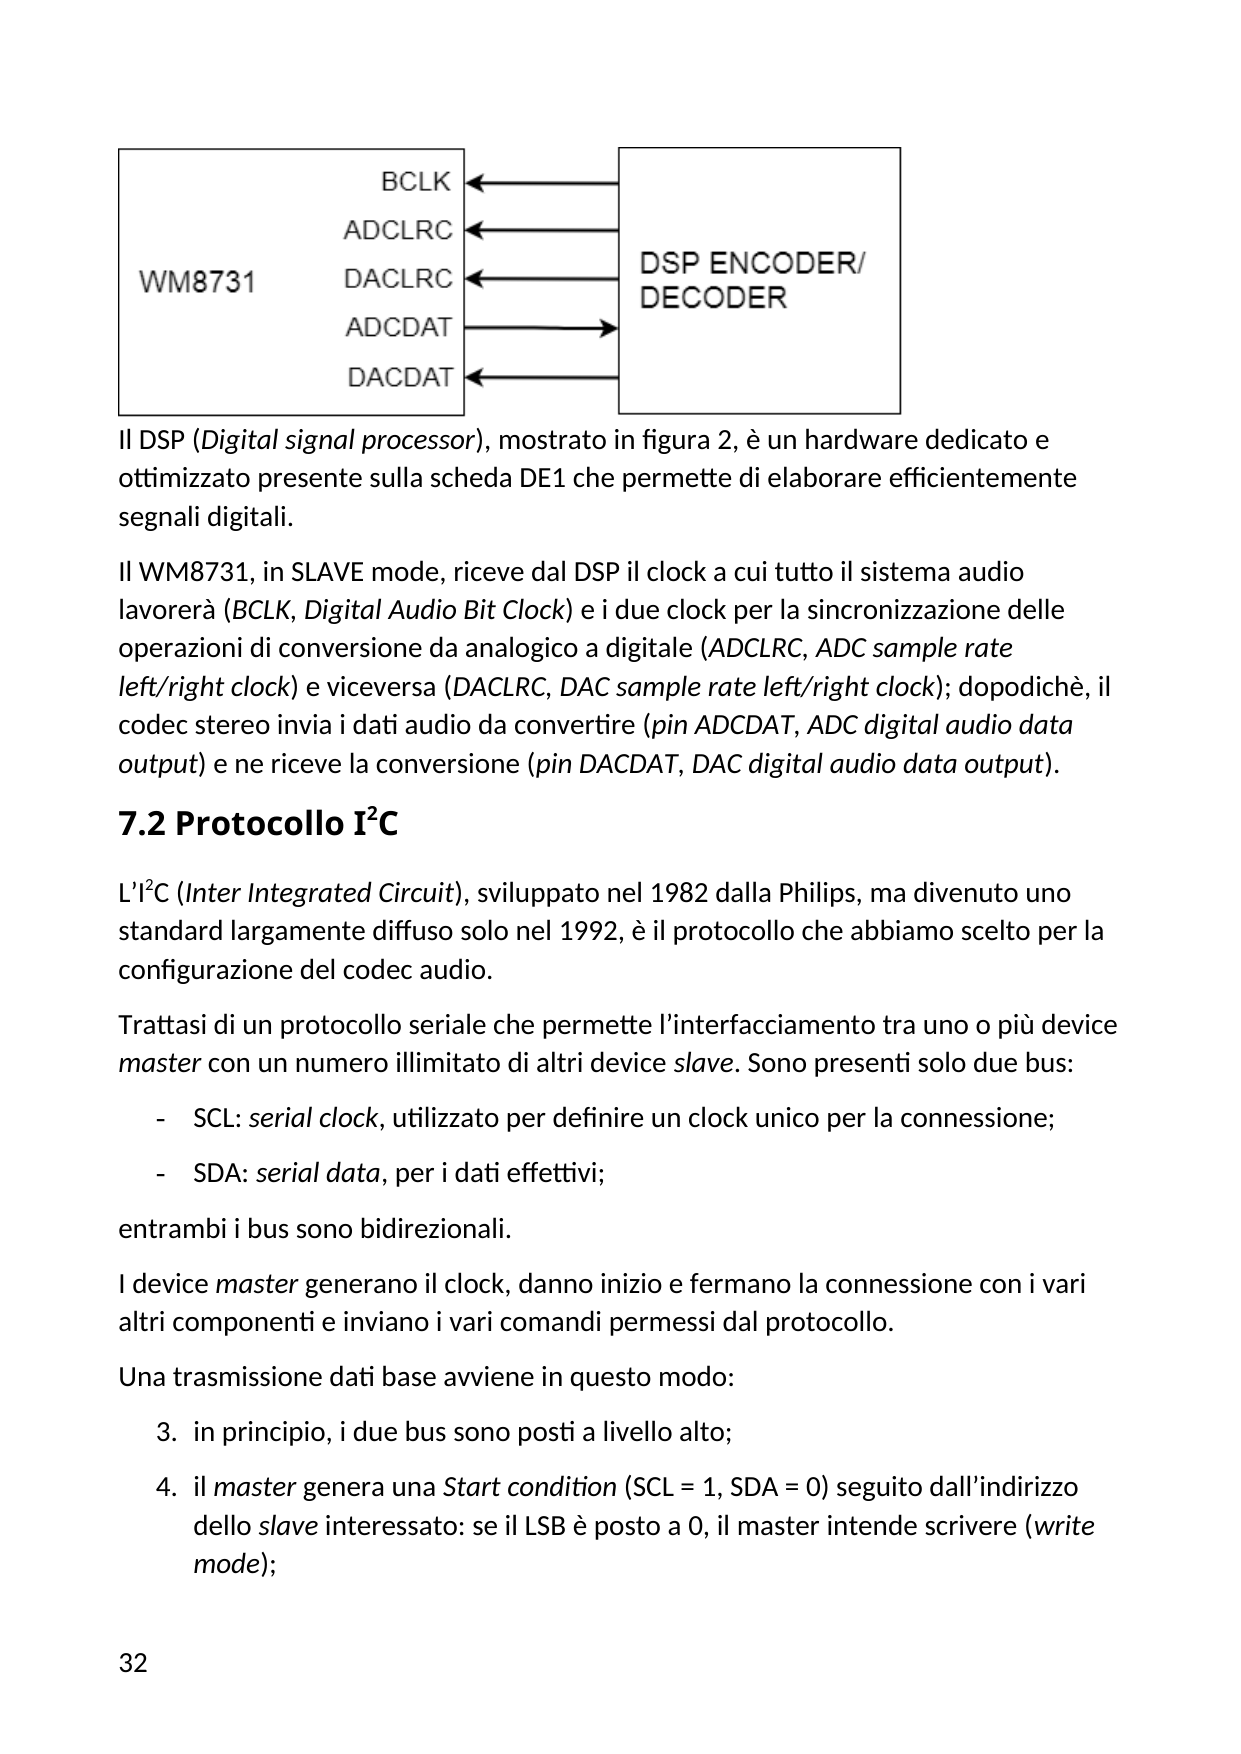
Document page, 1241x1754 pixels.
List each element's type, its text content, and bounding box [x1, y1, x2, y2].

text Una trasmissione dati base avviene in questo modo: [118, 1358, 1122, 1394]
text L’I2C (Inter Integrated Circuit), sviluppato nel 1982 dalla Philips, ma divenuto uno standard largamente diffuso solo nel 1992, è il protocollo che abbiamo scelto per la configurazione del codec audio. [118, 874, 1122, 986]
text Trattasi di un protocollo seriale che permette l’interfacciamento tra uno o più device master con un numero illimitato di altri device slave. Sono presenti solo due bus: [118, 1006, 1122, 1080]
list in principio, i due bus sono posti a livello alto; [156, 1413, 1122, 1449]
text I device master generano il clock, danno inizio e fermano la connessione con i vari altri componenti e inviano i vari comandi permessi dal protocollo. [118, 1265, 1122, 1339]
text Il DSP (Digital signal processor), mostrato in figura 2, è un hardware dedicato e ottimizzato presente sulla scheda DE1 che permette di elaborare efficientemente segnali digitali. [118, 173, 1122, 533]
text Il WM8731, in SLAVE mode, riceve dal DSP il clock a cui tutto il sistema audio lavorerà (BCLK, Digital Audio Bit Clock) e i due clock per la sincronizzazione delle operazioni di conversione da analogico a digitale (ADCLRC, ADC sample rate left/right clock) e viceversa (DACLRC, DAC sample rate left/right clock); dopodichè, il codec stereo invia i dati audio da convertire (pin ADCDAT, ADC digital audio data output) e ne riceve la conversione (pin DACDAT, DAC digital audio data output). [118, 553, 1122, 781]
list SDA: serial data, per i dati effettivi; [156, 1154, 1122, 1190]
subtitle 7.2 Protocollo I2C [118, 800, 1122, 845]
list il master genera una Start condition (SCL = 1, SDA = 0) seguito dall’indirizzo dello slave interessato: se il LSB è posto a 0, il master intende scrivere (write mode); [156, 1468, 1122, 1581]
list SCL: serial clock, utilizzato per definire un clock unico per la connessione; [156, 1099, 1122, 1135]
picture [118, 147, 903, 418]
text entrambi i bus sono bidirezionali. [118, 1210, 1122, 1245]
